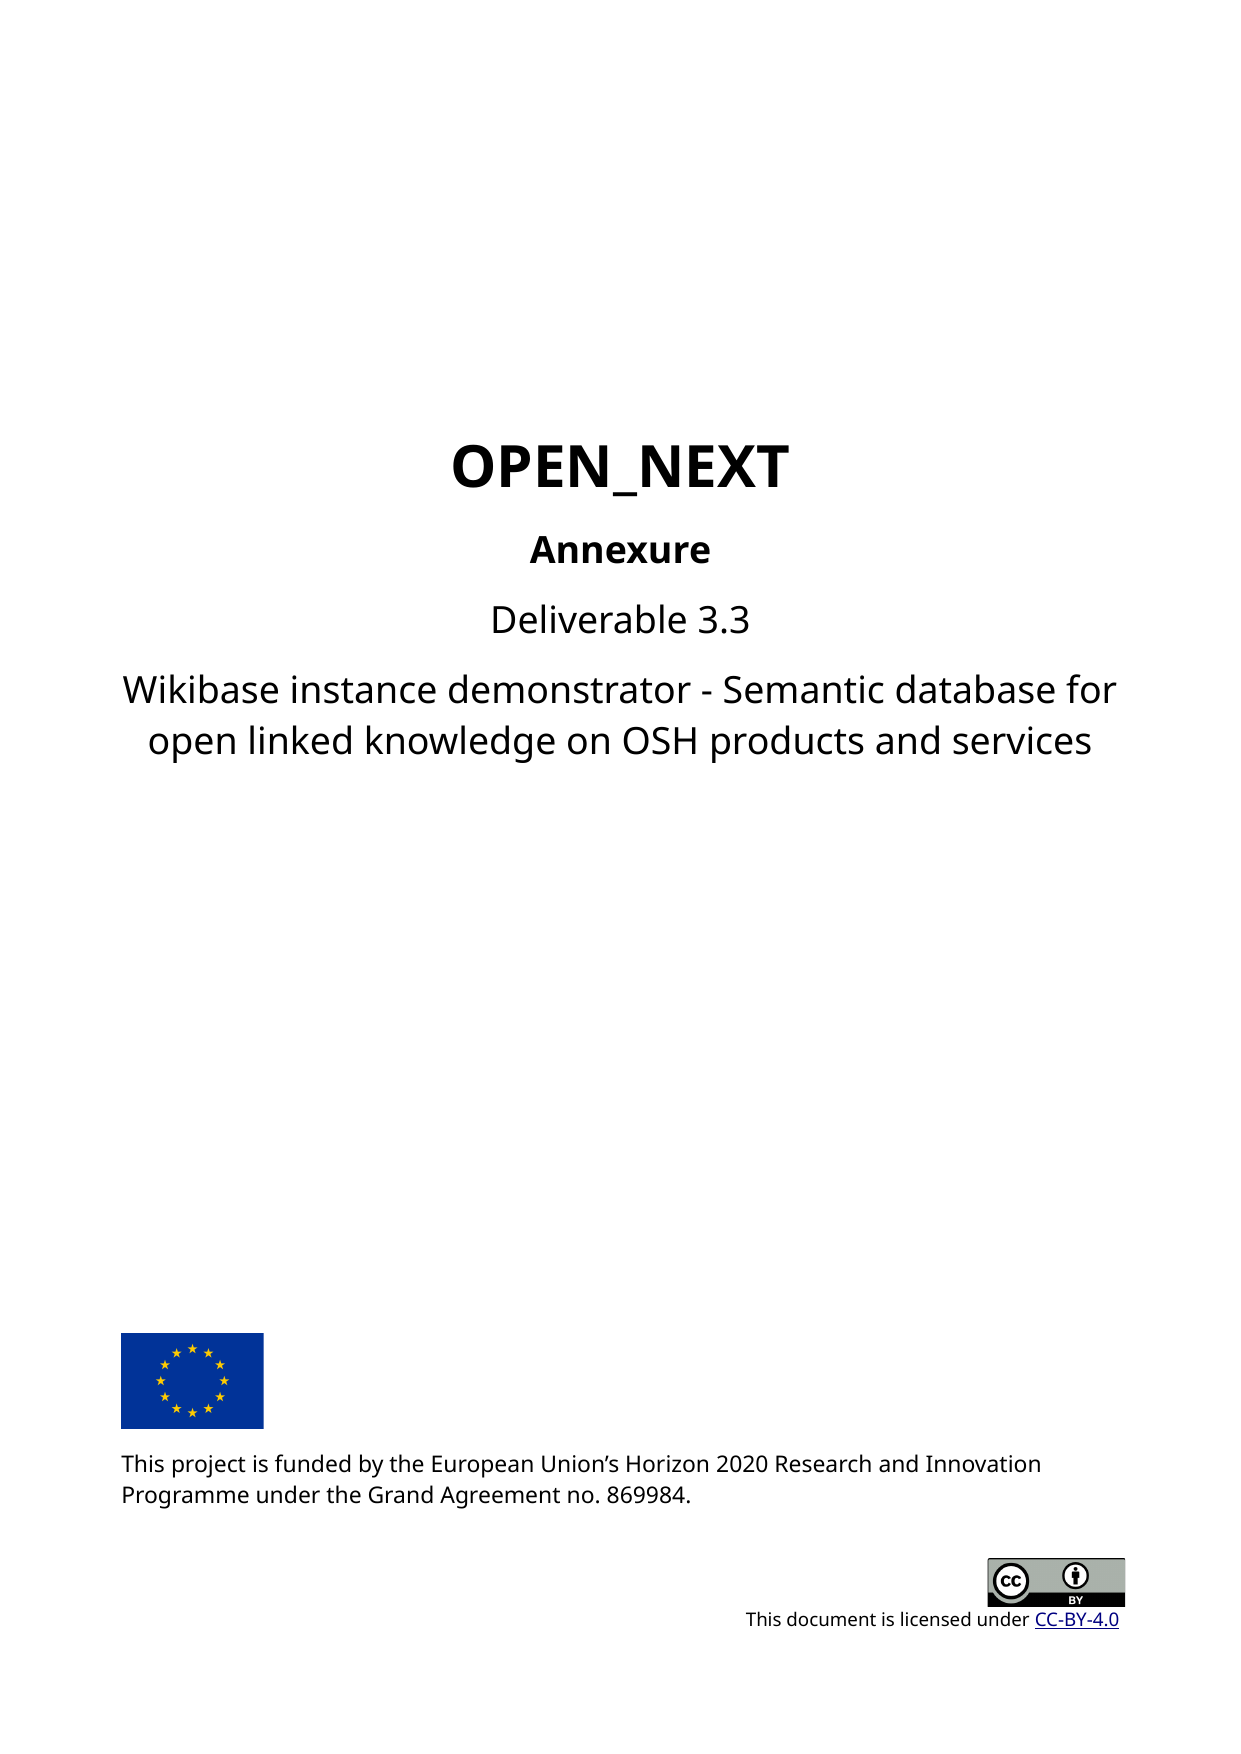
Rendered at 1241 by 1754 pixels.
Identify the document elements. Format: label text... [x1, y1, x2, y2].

subtitle Deliverable 3.3 [121, 593, 1119, 644]
picture [987, 1558, 1125, 1607]
title OPEN_NEXT [121, 425, 1119, 505]
subtitle Annexure [121, 523, 1119, 574]
text This project is funded by the European Union’s Horizon 2020 Research and Innovation Programme under the Grand Agreement no. 869984. [121, 1448, 1119, 1510]
subtitle Wikibase instance demonstrator - Semantic database for open linked knowledge on OSH products and services [121, 663, 1119, 765]
picture [121, 1333, 264, 1429]
